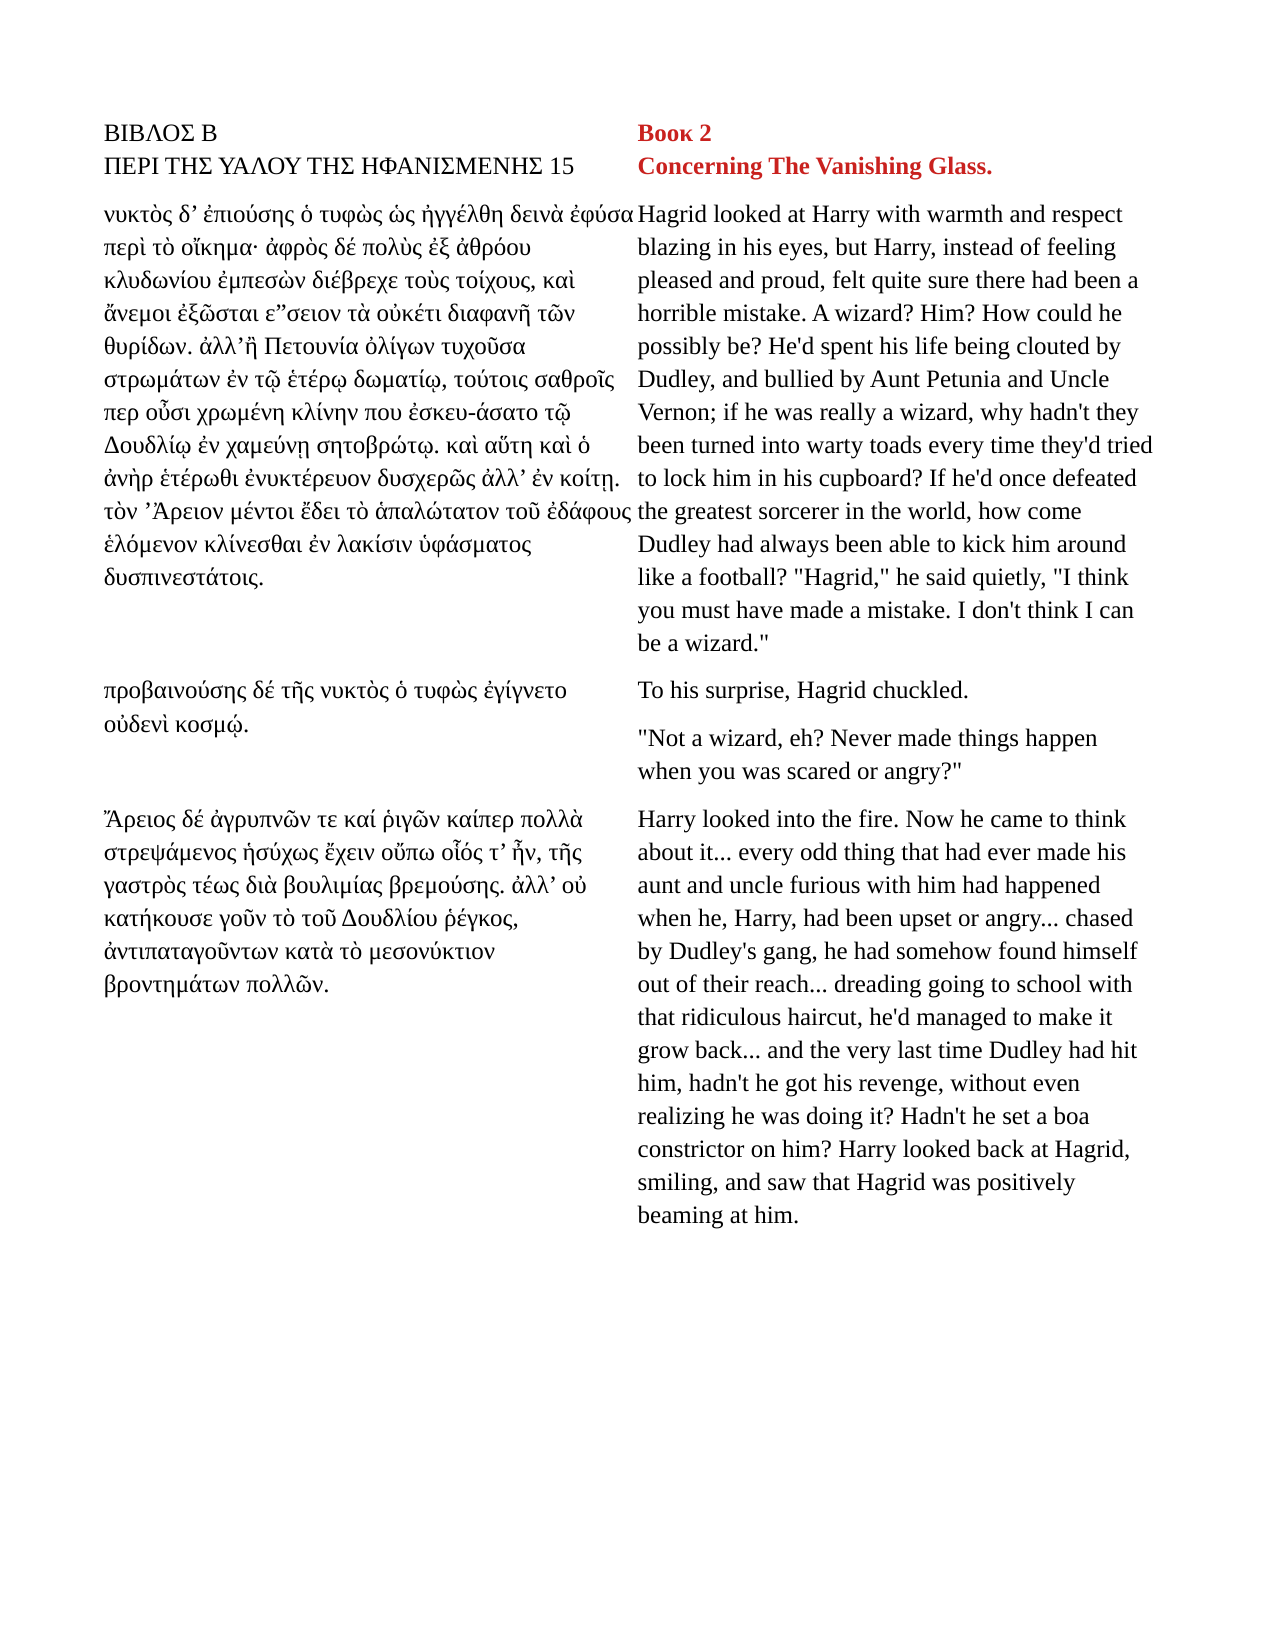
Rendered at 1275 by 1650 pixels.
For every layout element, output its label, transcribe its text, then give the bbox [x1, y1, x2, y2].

table_header ΒΙΒΛΟΣ Β ΠΕΡΙ ΤΗΣ ΥΑΛΟΥ ΤΗΣ ΗΦΑΝΙΣΜΕΝΗΣ 15 [104, 118, 637, 199]
table_cell προβαινούσης δέ τῆς νυκτὸς ὁ τυφὼς ἐγίγνετο οὐδενὶ κοσμῴ. [104, 676, 637, 804]
table_cell Hagrid looked at Harry with warmth and respect blazing in his eyes, but Harry, instead of feeling pleased and proud, felt quite sure there had been a horrible mistake. A wizard? Him? How could he possibly be? He'd spent his life being clouted by Dudley, and bullied by Aunt Petunia and Uncle Vernon; if he was really a wizard, why hadn't they been turned into warty toads every time they'd tried to lock him in his cupboard? If he'd once defeated the greatest sorcerer in the world, how come Dudley had always been able to kick him around like a football? "Hagrid," he said quietly, "I think you must have made a mistake. I don't think I can be a wizard." [638, 199, 1157, 676]
table_cell Ἄρειος δέ ἀγρυπνῶν τε καί ῥιγῶν καίπερ πολλὰ στρεψάμενος ἡσύχως ἔχειν οὔπω οἷός τ’ ἦν, τῆς γαστρὸς τέως διὰ βουλιμίας βρεμούσης. ἀλλ’ οὐ κατήκουσε γοῦν τὸ τοῦ Δουδλίου ῥέγκος, ἀντιπαταγοῦντων κατὰ τὸ μεσονύκτιον βροντημάτων πολλῶν. [104, 804, 637, 1248]
table_cell Harry looked into the fire. Now he came to think about it... every odd thing that had ever made his aunt and uncle furious with him had happened when he, Harry, had been upset or angry... chased by Dudley's gang, he had somehow found himself out of their reach... dreading going to school with that ridiculous haircut, he'd managed to make it grow back... and the very last time Dudley had hit him, hadn't he got his revenge, without even realizing he was doing it? Hadn't he set a boa constrictor on him? Harry looked back at Hagrid, smiling, and saw that Hagrid was positively beaming at him. [638, 804, 1157, 1248]
table_header Βοοκ 2 Concerning The Vanishing Glass. [638, 118, 1157, 199]
table_cell To his surprise, Hagrid chuckled. "Not a wizard, eh? Never made things happen when you was scared or angry?" [638, 676, 1157, 804]
table_cell νυκτὸς δ’ ἐπιούσης ὁ τυφὼς ὡς ἠγγέλθη δεινὰ ἐφύσα περὶ τὸ οἴκημα· ἀφρὸς δέ πολὺς ἐξ ἀθρόου κλυδωνίου ἐμπεσὼν διέβρεχε τοὺς τοίχους, καὶ ἄνεμοι ἐξῶσται ε”σειον τὰ οὐκέτι διαφανῆ τῶν θυρίδων. ἀλλ’ἢ Πετουνία ὀλίγων τυχοῦσα στρωμάτων ἐν τῷ ἑτέρῳ δωματίῳ, τούτοις σαθροῖς περ οὖσι χρωμένη κλίνην που ἐσκευ-άσατο τῷ Δουδλίῳ ἐν χαμεύνῃ σητοβρώτῳ. καὶ αὕτη καὶ ὁ ἀνὴρ ἑτέρωθι ἐνυκτέρευον δυσχερῶς ἀλλ’ ἐν κοίτῃ. τὸν ’Ἀρειον μέντοι ἔδει τὸ ἁπαλώτατον τοῦ ἐδάφους ἑλόμενον κλίνεσθαι ἐν λακίσιν ὑφάσματος δυσπινεστάτοις. [104, 199, 637, 676]
